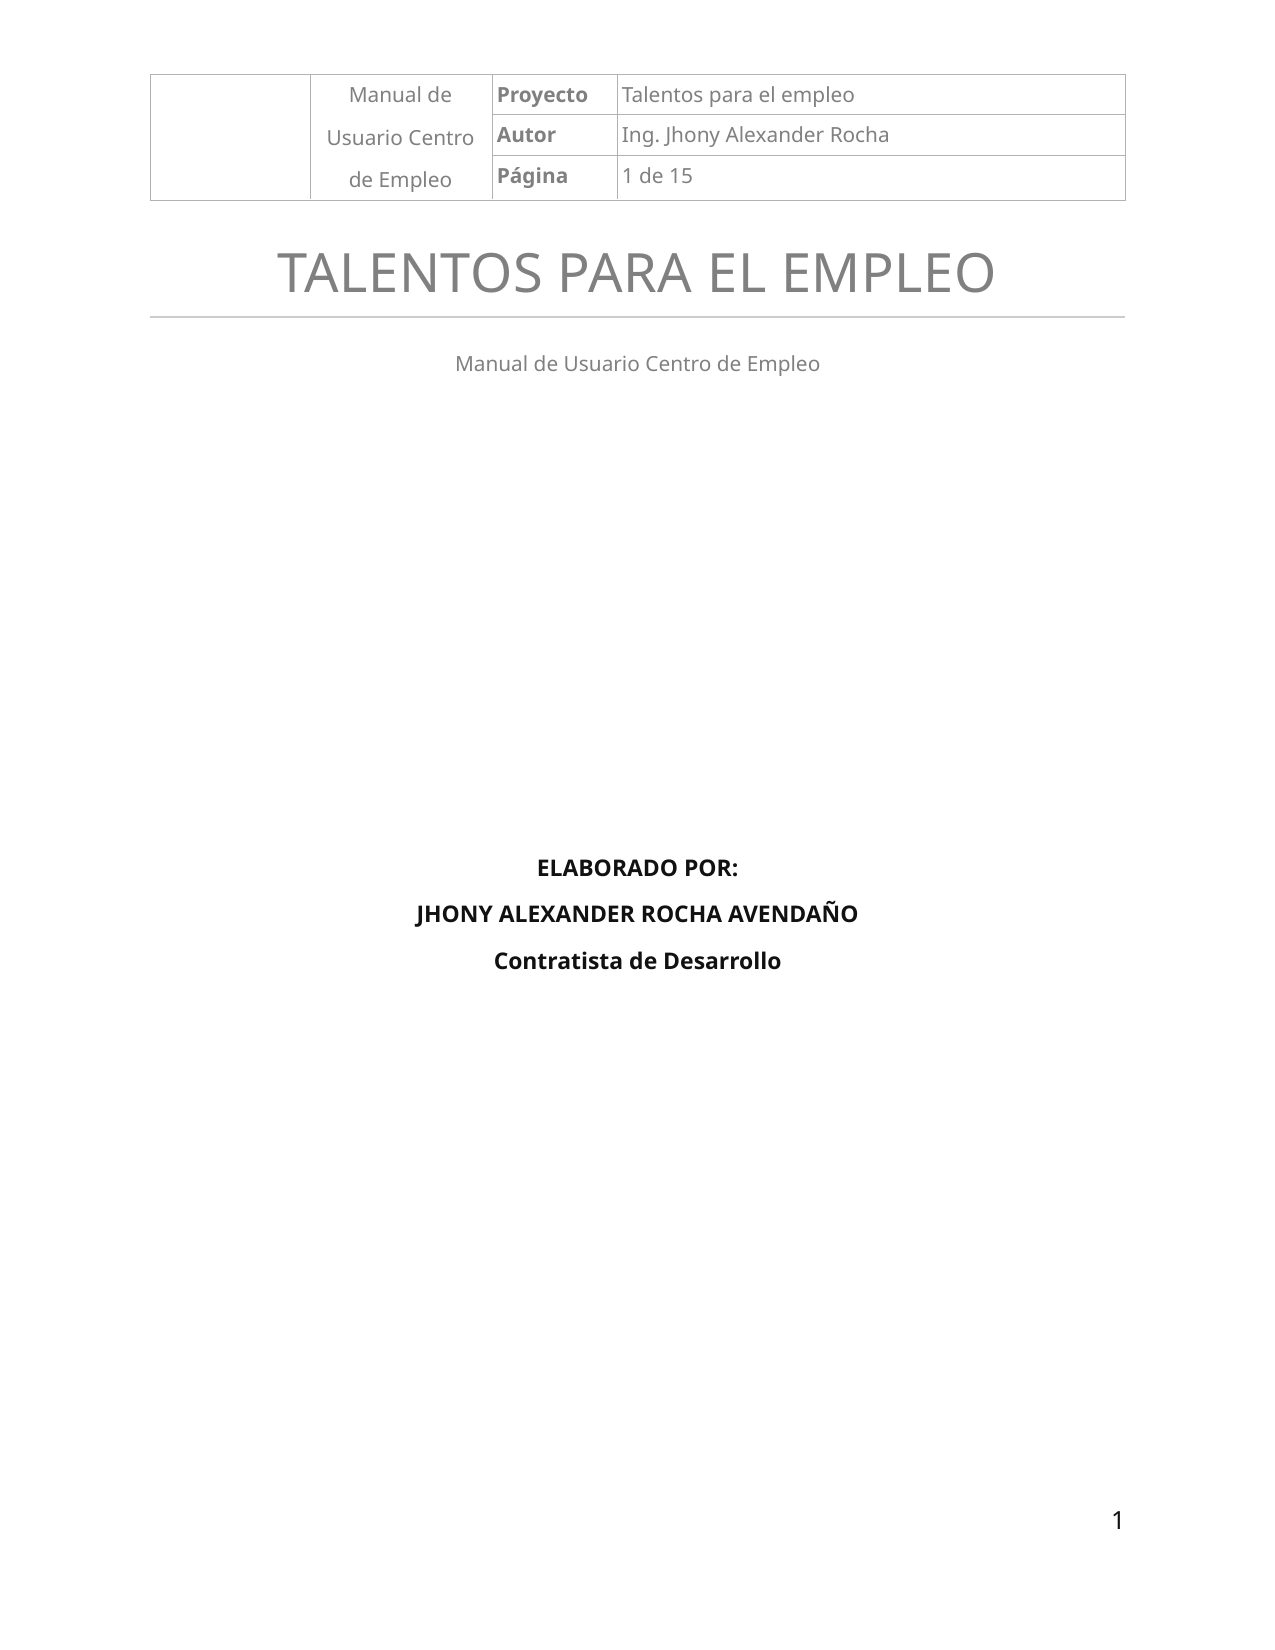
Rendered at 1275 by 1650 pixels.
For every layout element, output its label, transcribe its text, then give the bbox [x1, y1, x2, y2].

text Manual de Usuario Centro de Empleo [150, 349, 1125, 378]
title TALENTOS PARA EL EMPLEO [150, 234, 1125, 316]
text JHONY ALEXANDER ROCHA AVENDAÑO [150, 898, 1125, 929]
text ELABORADO POR: [150, 851, 1125, 883]
text Contratista de Desarrollo [150, 945, 1125, 976]
